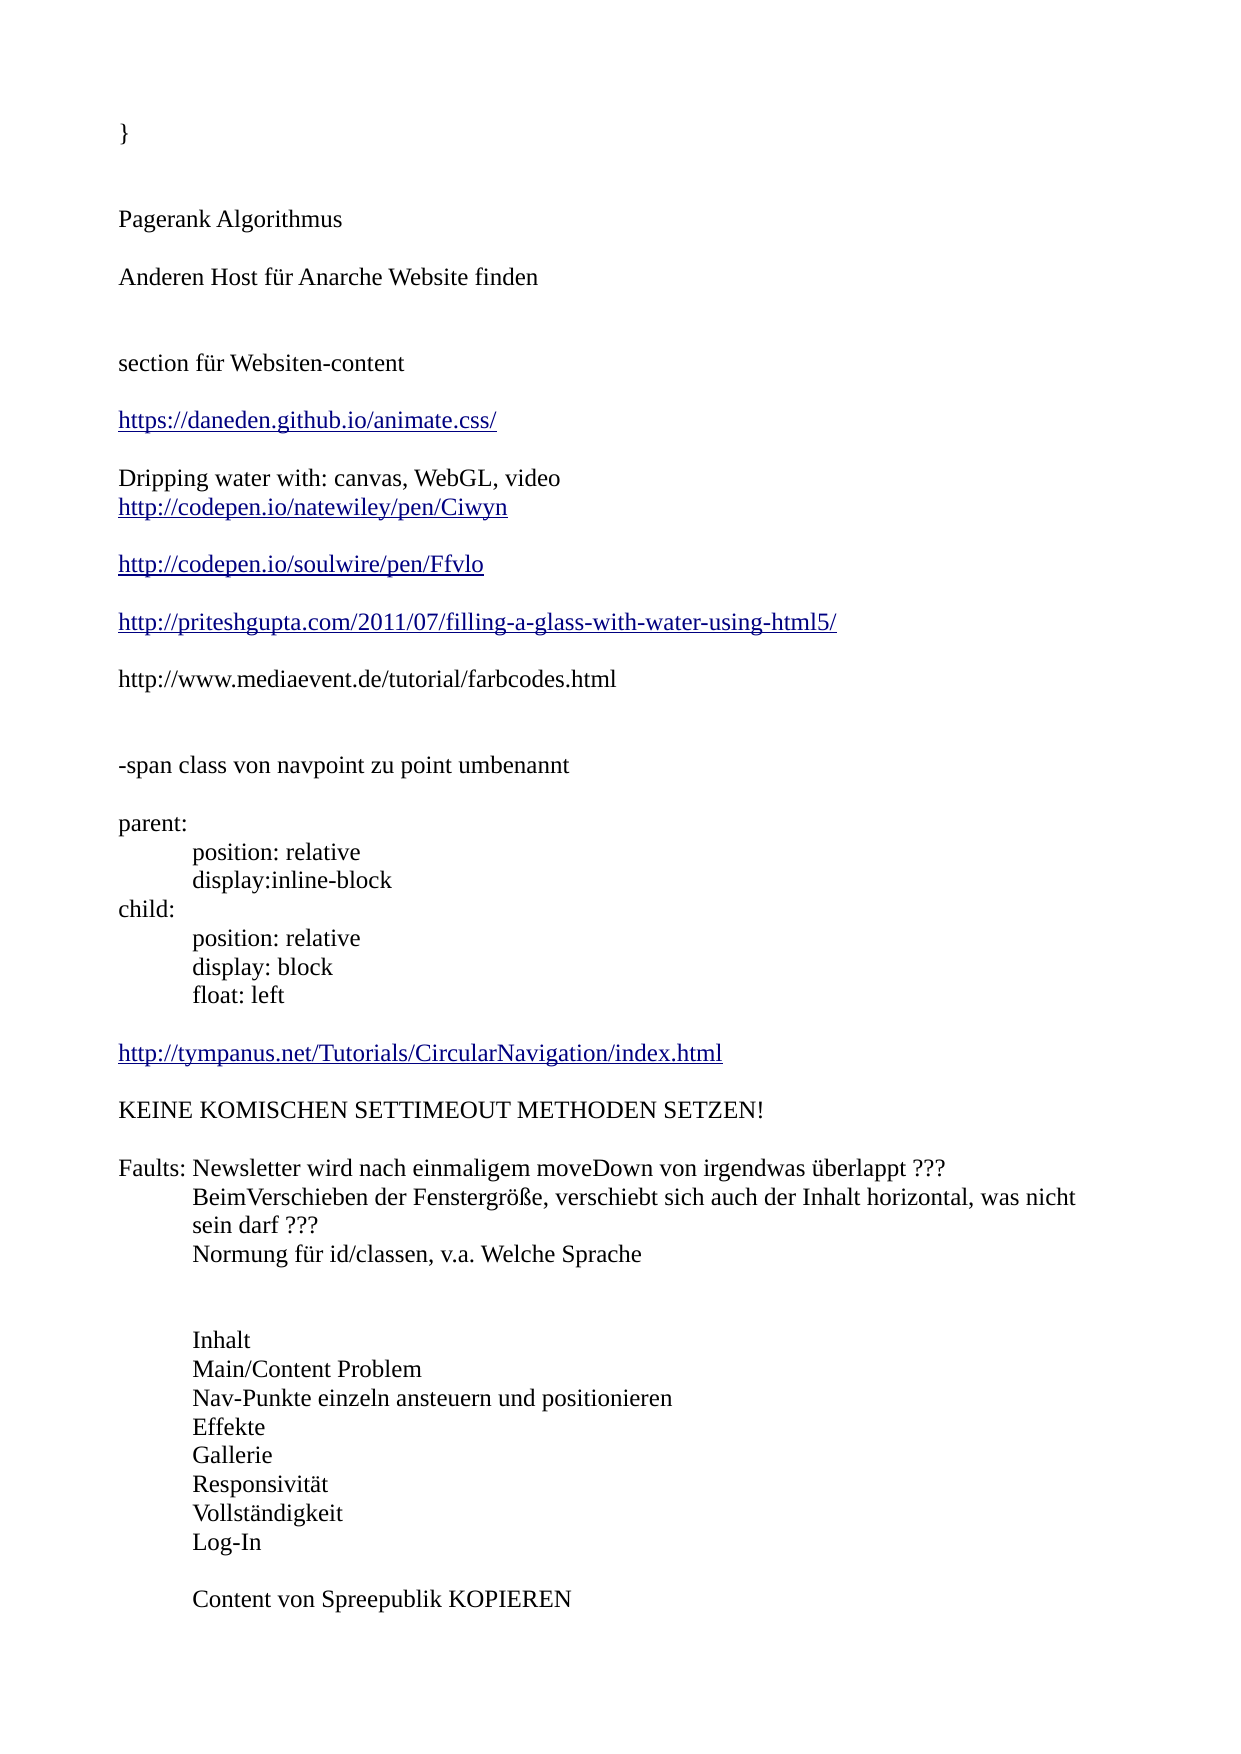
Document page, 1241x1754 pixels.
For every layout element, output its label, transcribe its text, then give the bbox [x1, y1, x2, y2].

text child: [118, 894, 1122, 923]
text parent: [118, 808, 1122, 837]
text Effekte [118, 1412, 1122, 1441]
text Nav-Punkte einzeln ansteuern und positionieren [118, 1383, 1122, 1412]
text http://codepen.io/natewiley/pen/Ciwyn [118, 492, 1122, 521]
text Normung für id/classen, v.a. Welche Sprache [118, 1239, 1122, 1268]
text Main/Content Problem [118, 1354, 1122, 1383]
text Log-In [118, 1527, 1122, 1556]
text section für Websiten-content [118, 348, 1122, 377]
text float: left [118, 981, 1122, 1009]
text Responsivität [118, 1469, 1122, 1498]
text Content von Spreepublik KOPIEREN [118, 1584, 1122, 1613]
text Pagerank Algorithmus [118, 204, 1122, 233]
text Vollständigkeit [118, 1498, 1122, 1527]
text -span class von navpoint zu point umbenannt [118, 751, 1122, 779]
text display:inline-block [118, 866, 1122, 894]
text position: relative [118, 923, 1122, 952]
text Inhalt [118, 1326, 1122, 1354]
text http://www.mediaevent.de/tutorial/farbcodes.html [118, 664, 1122, 693]
text http://codepen.io/soulwire/pen/Ffvlo [118, 549, 1122, 578]
text https://daneden.github.io/animate.css/ [118, 406, 1122, 434]
text Anderen Host für Anarche Website finden [118, 262, 1122, 291]
text position: relative [118, 837, 1122, 866]
text Faults: Newsletter wird nach einmaligem moveDown von irgendwas überlappt ??? [118, 1153, 1122, 1182]
text http://priteshgupta.com/2011/07/filling-a-glass-with-water-using-html5/ [118, 607, 1122, 636]
text display: block [118, 952, 1122, 981]
text Gallerie [118, 1441, 1122, 1469]
text Dripping water with: canvas, WebGL, video [118, 463, 1122, 492]
text http://tympanus.net/Tutorials/CircularNavigation/index.html [118, 1038, 1122, 1067]
text BeimVerschieben der Fenstergröße, verschiebt sich auch der Inhalt horizontal, was nicht sein darf ??? [118, 1182, 1122, 1239]
text } [118, 118, 1122, 147]
text KEINE KOMISCHEN SETTIMEOUT METHODEN SETZEN! [118, 1096, 1122, 1124]
